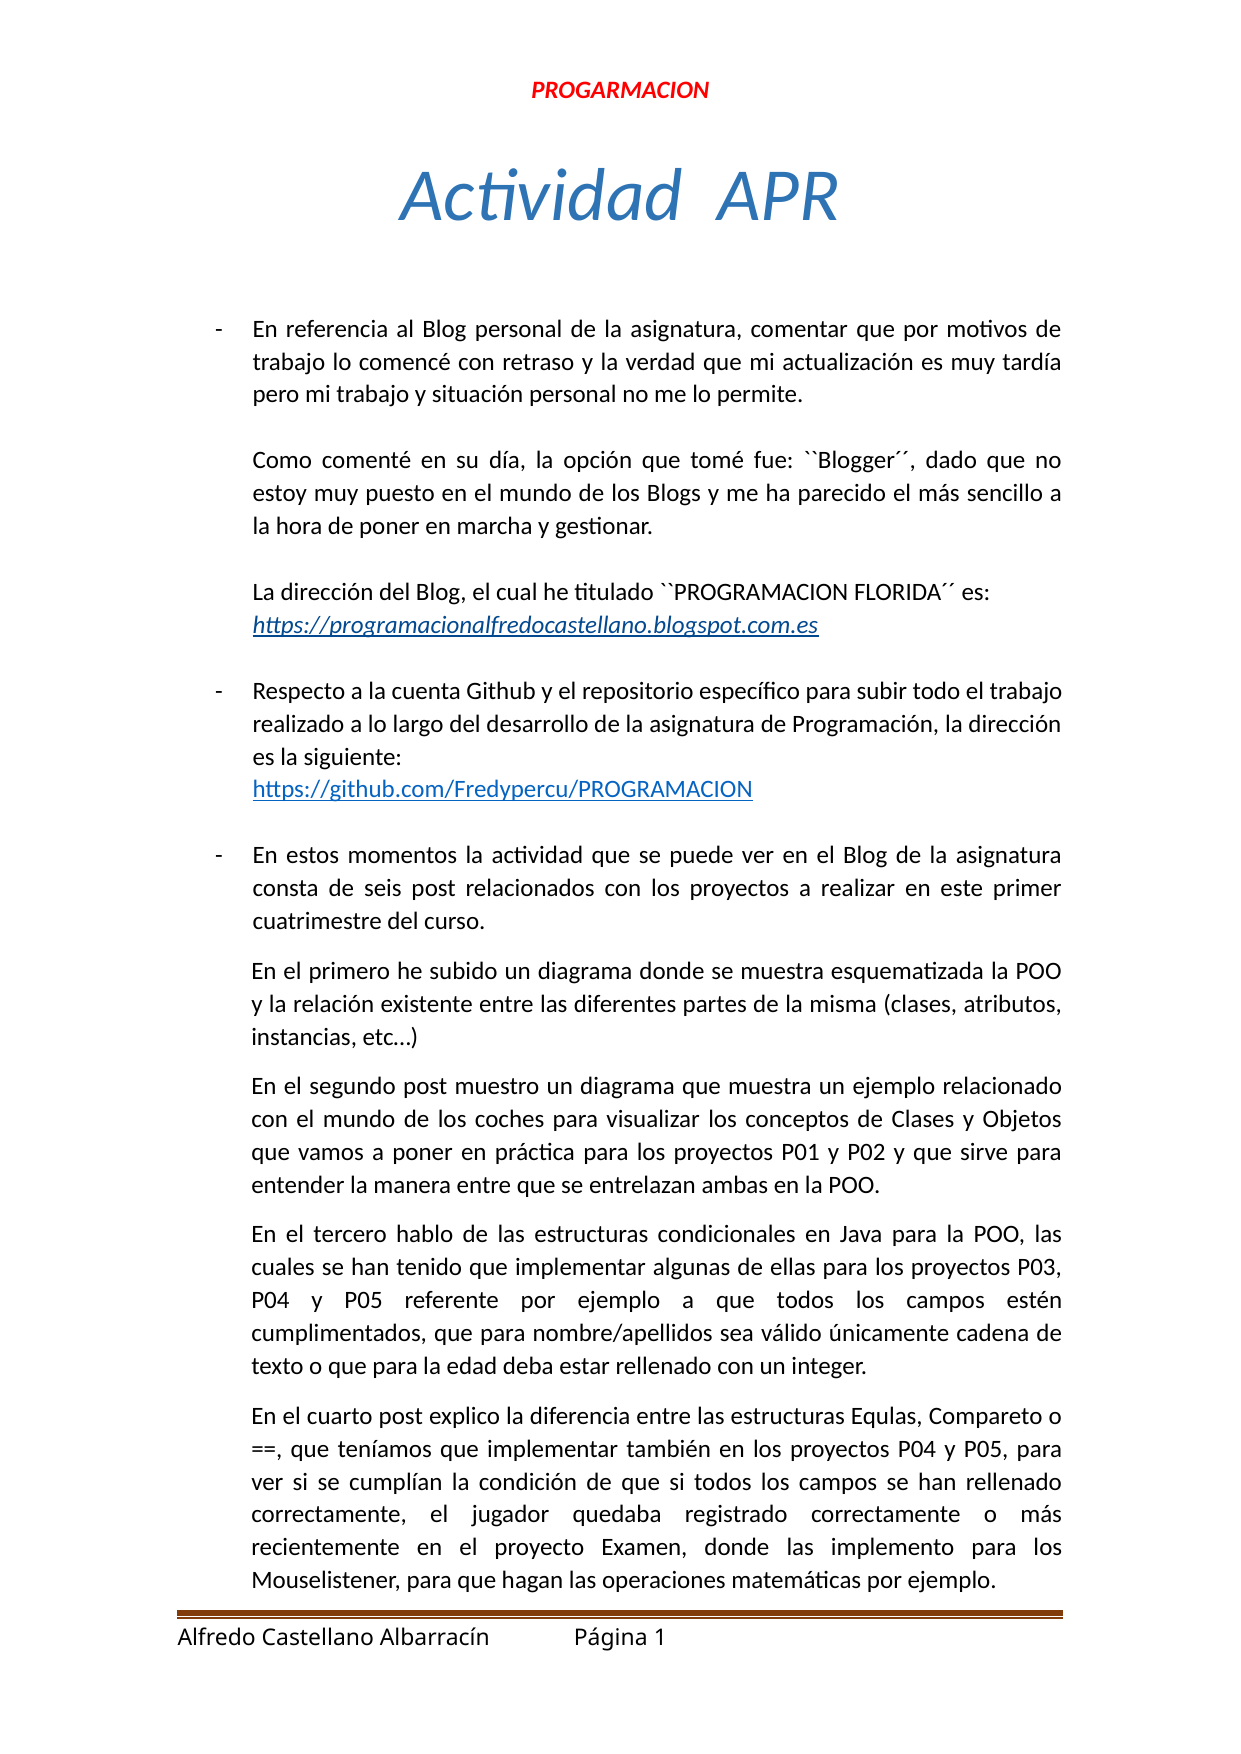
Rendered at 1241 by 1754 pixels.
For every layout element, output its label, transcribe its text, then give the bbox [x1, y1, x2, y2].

text Actividad APR [177, 148, 1063, 239]
text En el primero he subido un diagrama donde se muestra esquematizada la POO y la relación existente entre las diferentes partes de la misma (clases, atributos, instancias, etc…) [251, 955, 1063, 1051]
list La dirección del Blog, el cual he titulado ``PROGRAMACION FLORIDA´´ es: [252, 576, 1063, 607]
list Como comenté en su día, la opción que tomé fue: ``Blogger´´, dado que no estoy muy puesto en el mundo de los Blogs y me ha parecido el más sencillo a la hora de poner en marcha y gestionar. [252, 444, 1063, 541]
text En el tercero hablo de las estructuras condicionales en Java para la POO, las cuales se han tenido que implementar algunas de ellas para los proyectos P03, P04 y P05 referente por ejemplo a que todos los campos estén cumplimentados, que para nombre/apellidos sea válido únicamente cadena de texto o que para la edad deba estar rellenado con un integer. [251, 1218, 1063, 1381]
list https://github.com/Fredypercu/PROGRAMACION [252, 773, 1063, 804]
text En el cuarto post explico la diferencia entre las estructuras Equlas, Compareto o ==, que teníamos que implementar también en los proyectos P04 y P05, para ver si se cumplían la condición de que si todos los campos se han rellenado correctamente, el jugador quedaba registrado correctamente o más recientemente en el proyecto Examen, donde las implemento para los Mouselistener, para que hagan las operaciones matemáticas por ejemplo. [251, 1400, 1063, 1595]
text En el segundo post muestro un diagrama que muestra un ejemplo relacionado con el mundo de los coches para visualizar los conceptos de Clases y Objetos que vamos a poner en práctica para los proyectos P01 y P02 y que sirve para entender la manera entre que se entrelazan ambas en la POO. [251, 1070, 1063, 1199]
list Respecto a la cuenta Github y el repositorio específico para subir todo el trabajo realizado a lo largo del desarrollo de la asignatura de Programación, la dirección es la siguiente: [215, 675, 1063, 771]
list https://programacionalfredocastellano.blogspot.com.es [252, 609, 1063, 639]
list En referencia al Blog personal de la asignatura, comentar que por motivos de trabajo lo comencé con retraso y la verdad que mi actualización es muy tardía pero mi trabajo y situación personal no me lo permite. [215, 313, 1063, 409]
list En estos momentos la actividad que se puede ver en el Blog de la asignatura consta de seis post relacionados con los proyectos a realizar en este primer cuatrimestre del curso. [215, 839, 1063, 936]
